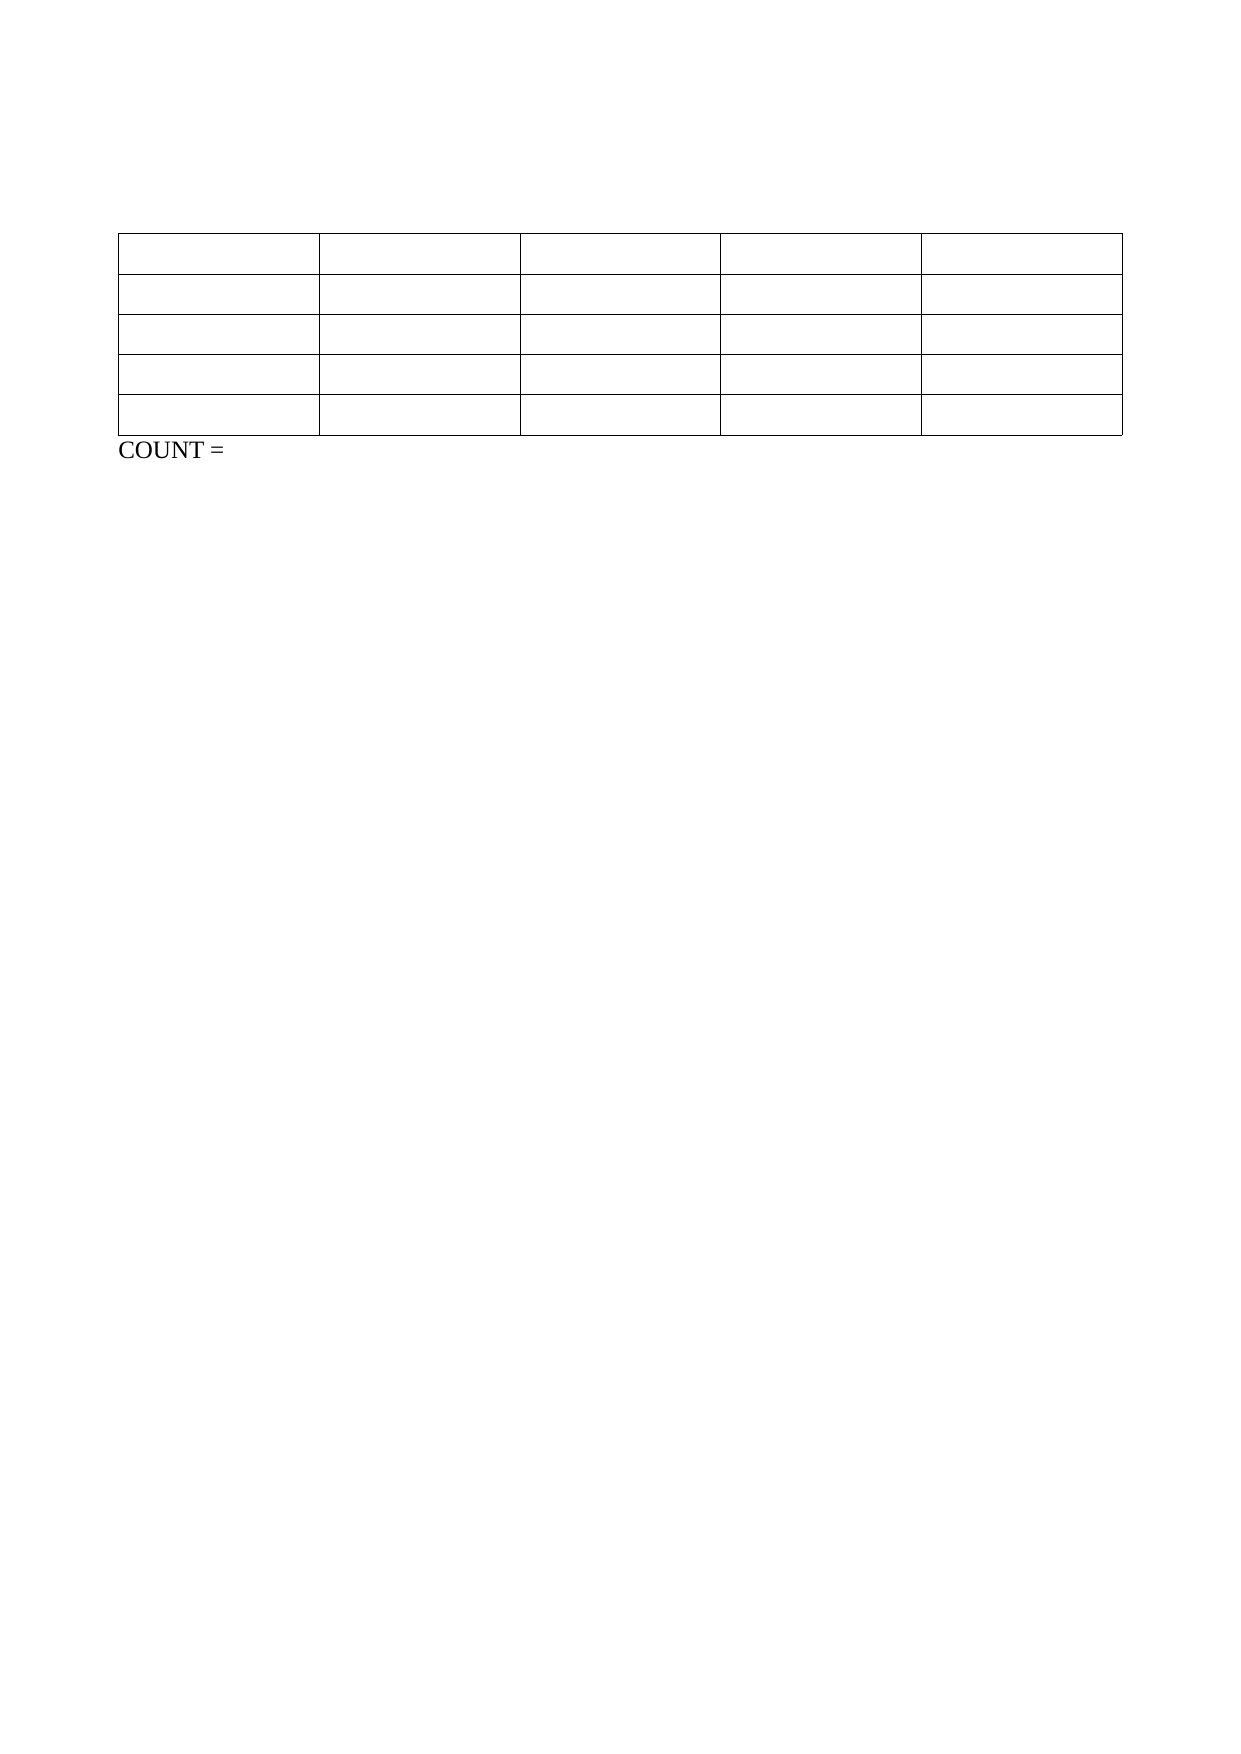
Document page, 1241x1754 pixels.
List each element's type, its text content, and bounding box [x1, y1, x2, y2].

table_cell [922, 395, 1122, 435]
text COUNT = [118, 436, 1122, 463]
table_cell [320, 275, 520, 314]
table_header [521, 234, 720, 273]
table_cell [119, 355, 319, 394]
table_header [922, 234, 1122, 273]
table_header [119, 234, 319, 273]
table_cell [521, 315, 720, 354]
table_header [320, 234, 520, 273]
table_cell [721, 395, 921, 435]
table_header [721, 234, 921, 273]
table_cell [922, 315, 1122, 354]
table_cell [521, 275, 720, 314]
table_cell [320, 315, 520, 354]
table_cell [119, 275, 319, 314]
table_cell [721, 355, 921, 394]
table_cell [521, 395, 720, 435]
table_cell [922, 275, 1122, 314]
table_cell [521, 355, 720, 394]
table_cell [721, 275, 921, 314]
table_cell [922, 355, 1122, 394]
table_cell [320, 395, 520, 435]
table_cell [119, 395, 319, 435]
table_cell [119, 315, 319, 354]
table_cell [721, 315, 921, 354]
table_cell [320, 355, 520, 394]
